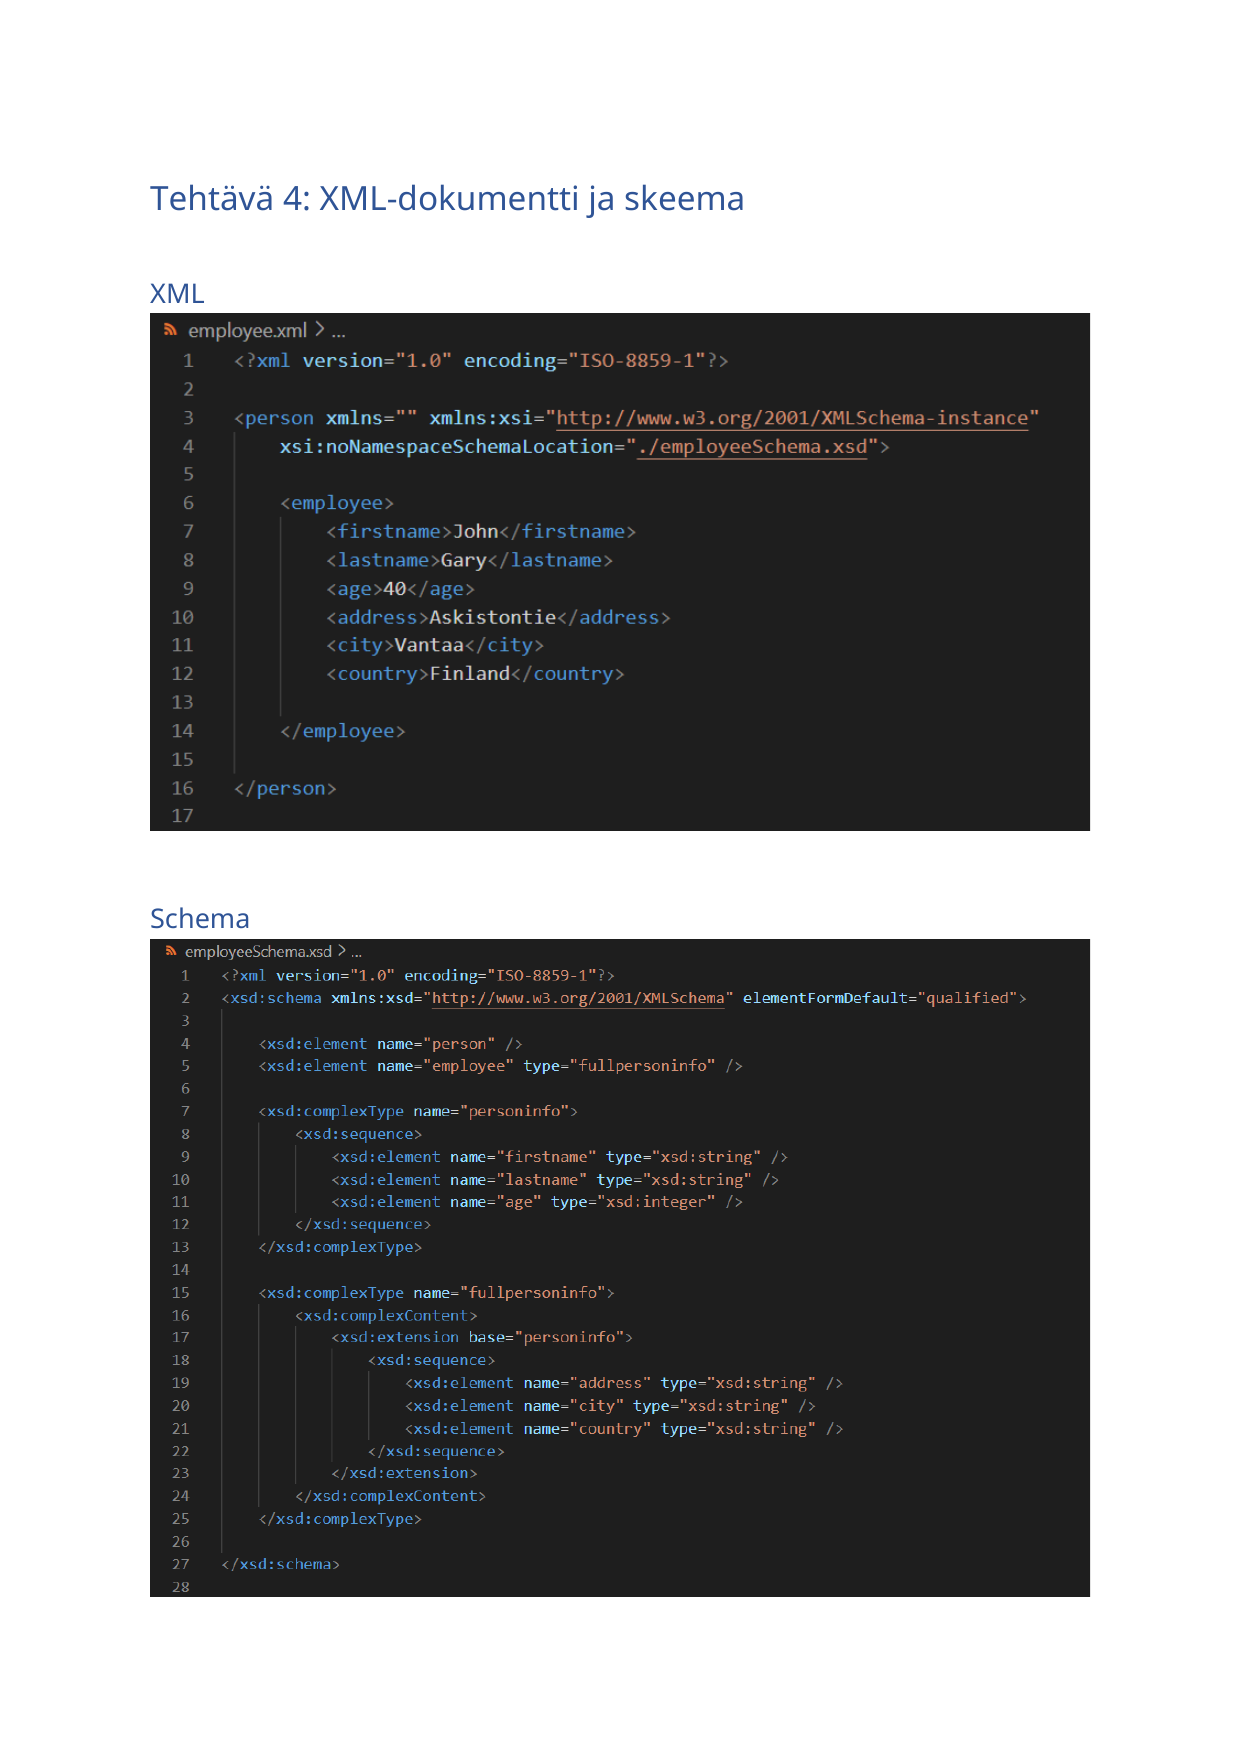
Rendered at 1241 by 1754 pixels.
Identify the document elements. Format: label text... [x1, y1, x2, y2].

subtitle XML [150, 274, 1090, 311]
subtitle Tehtävä 4: XML-dokumentti ja skeema [150, 175, 1090, 220]
subtitle Schema [150, 900, 1090, 937]
